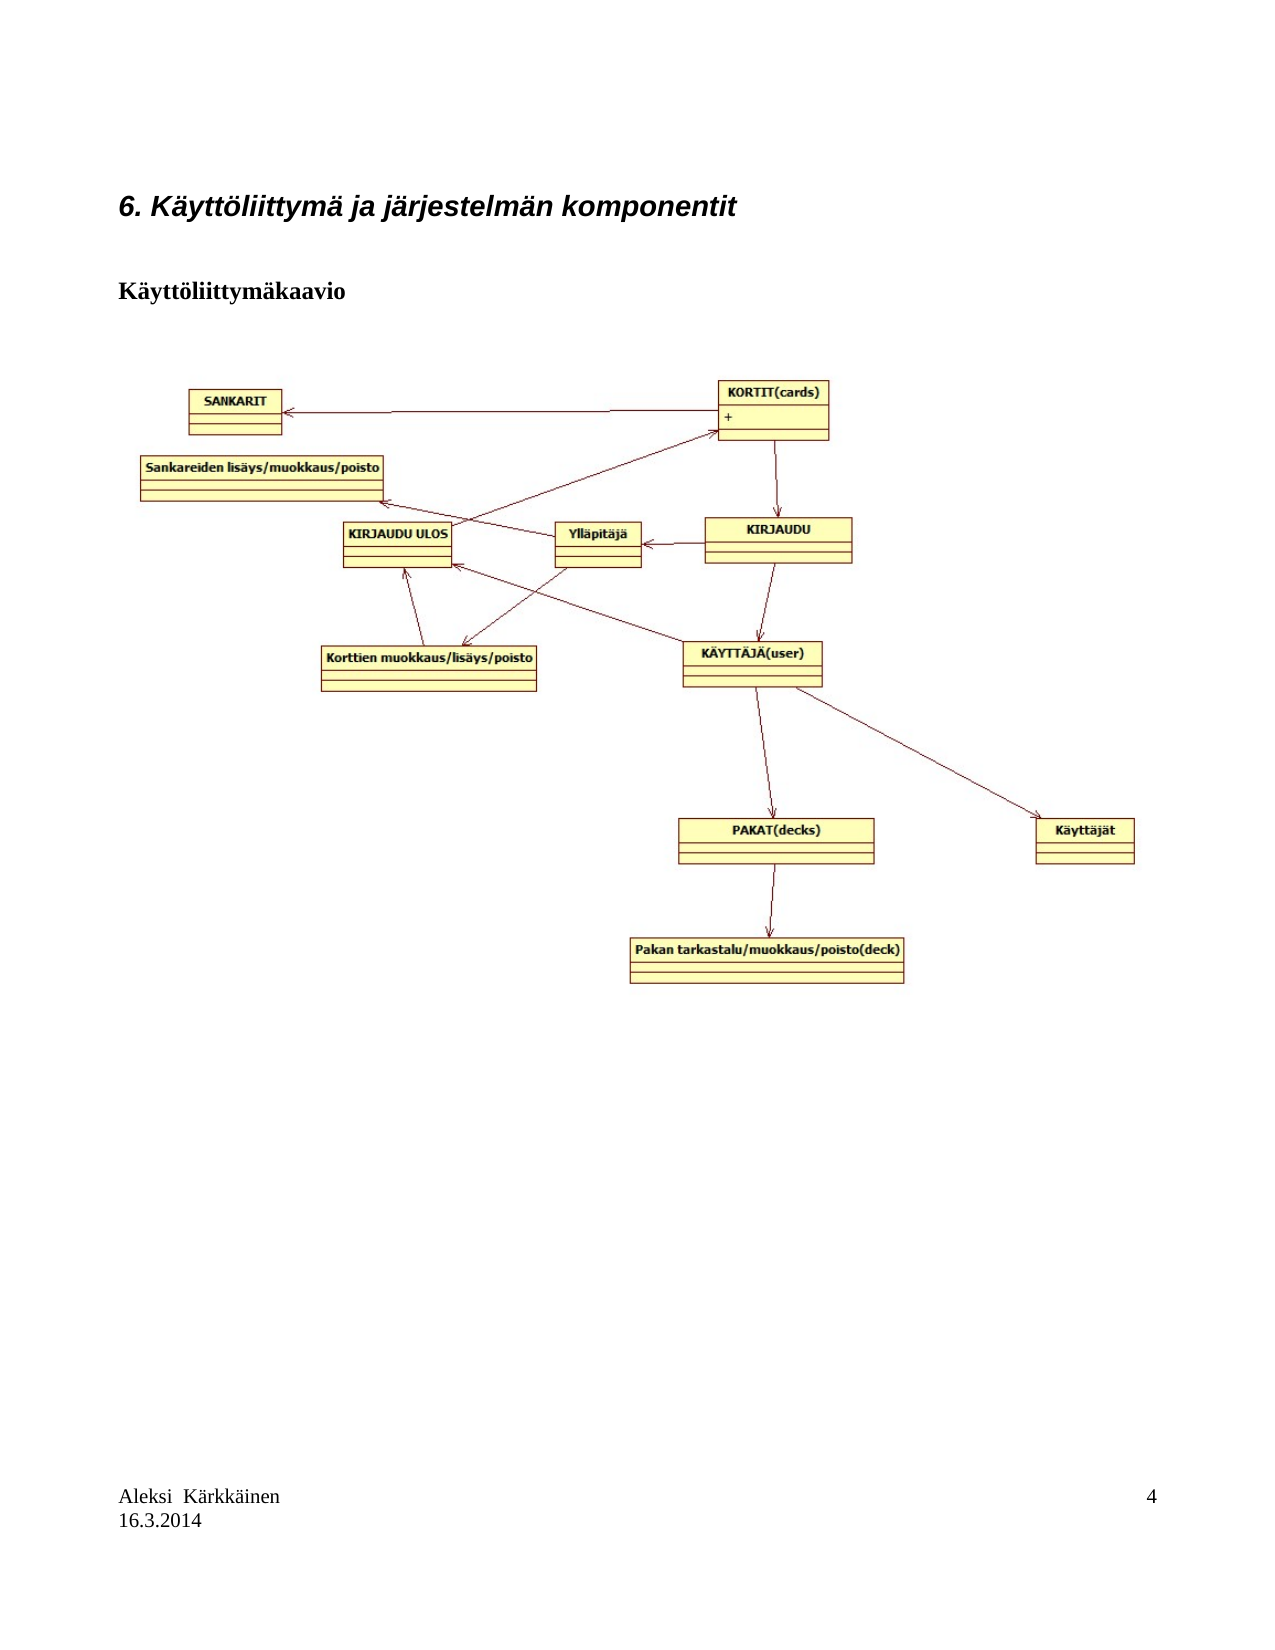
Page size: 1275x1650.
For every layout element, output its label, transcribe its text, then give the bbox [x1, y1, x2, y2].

picture [118, 358, 1157, 1006]
subtitle 6. Käyttöliittymä ja järjestelmän komponentit [118, 189, 1157, 223]
text Käyttöliittymäkaavio [118, 276, 1157, 305]
